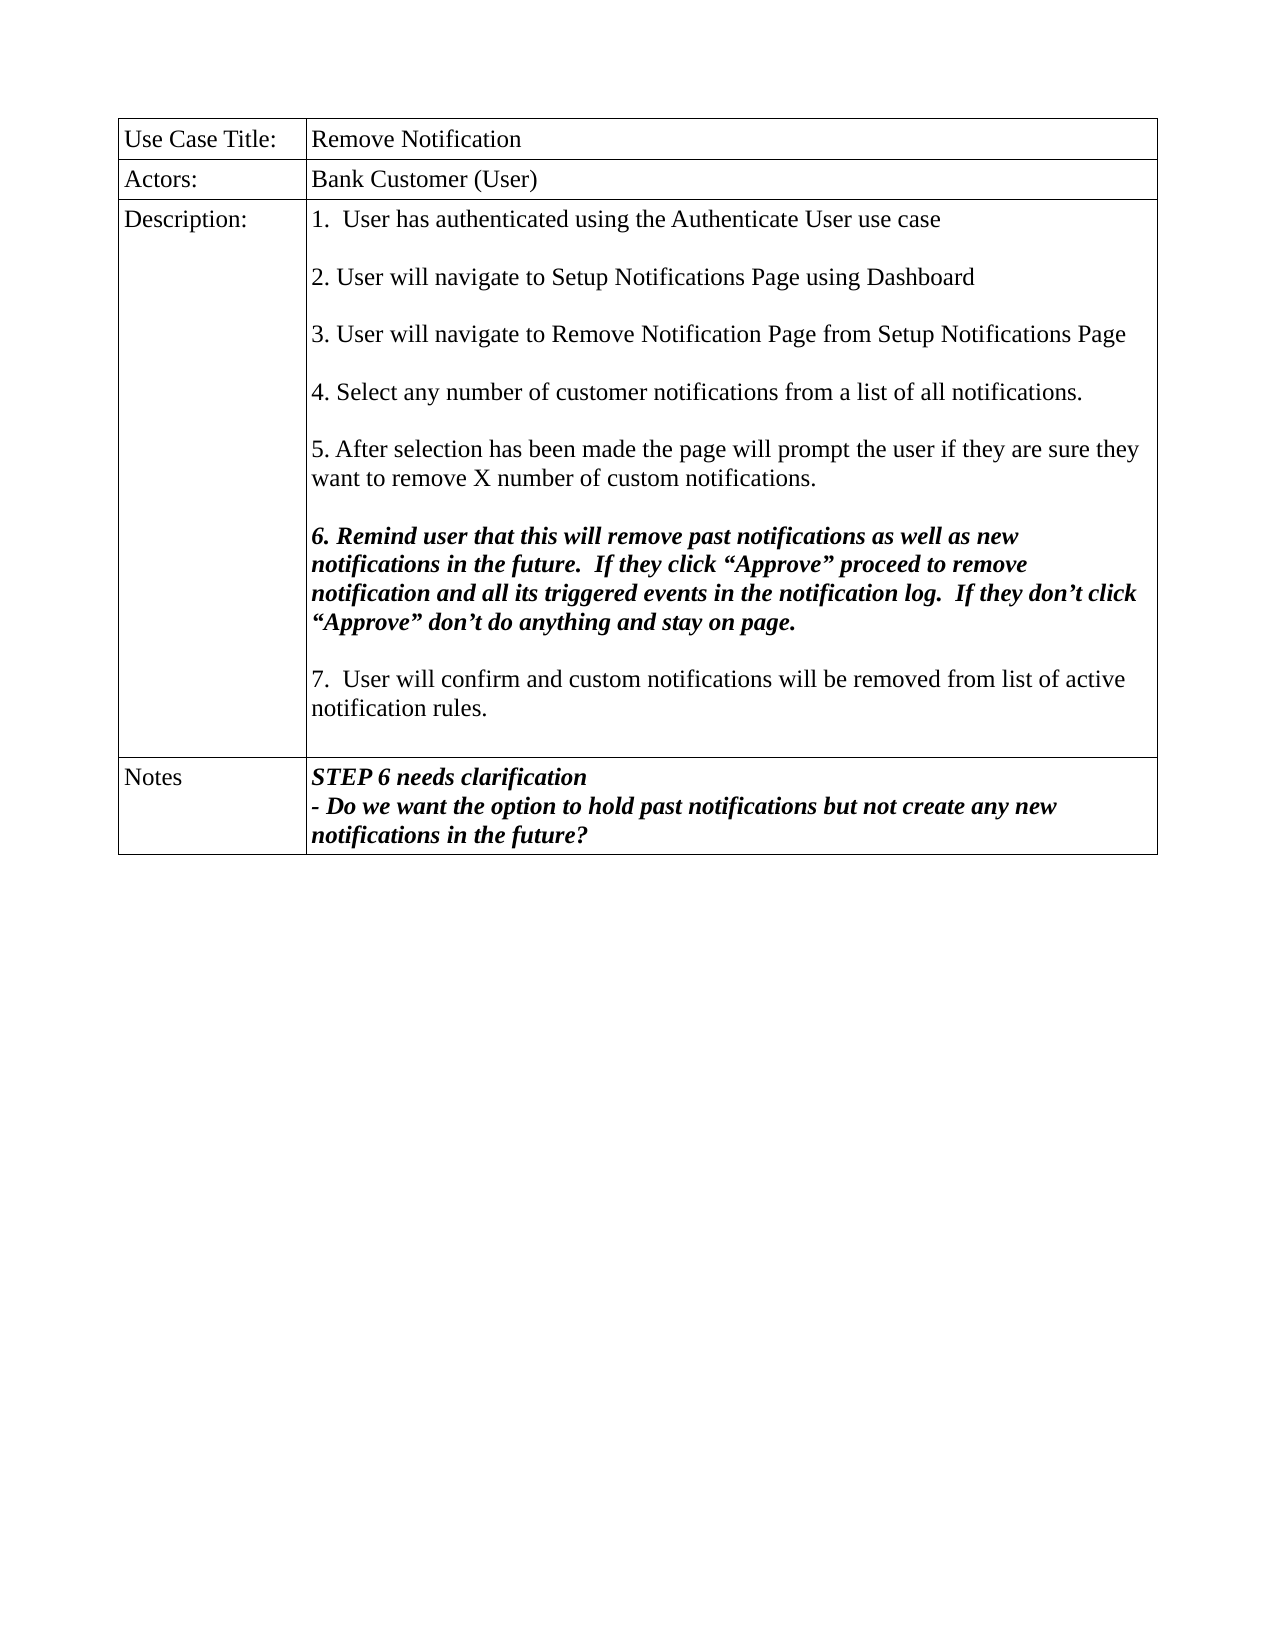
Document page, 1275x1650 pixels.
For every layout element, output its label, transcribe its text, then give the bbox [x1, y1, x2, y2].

table_cell Bank Customer (User) [307, 160, 1157, 199]
table_header Use Case Title: [119, 119, 306, 158]
table_cell Description: [119, 200, 306, 757]
table_cell Notes [119, 758, 306, 854]
table_cell 1. User has authenticated using the Authenticate User use case 2. User will navigate to Setup Notifications Page using Dashboard 3. User will navigate to Remove Notification Page from Setup Notifications Page 4. Select any number of customer notifications from a list of all notifications. 5. After selection has been made the page will prompt the user if they are sure they want to remove X number of custom notifications. 6. Remind user that this will remove past notifications as well as new notifications in the future. If they click “Approve” proceed to remove notification and all its triggered events in the notification log. If they don’t click “Approve” don’t do anything and stay on page. 7. User will confirm and custom notifications will be removed from list of active notification rules. [307, 200, 1157, 757]
table_cell Actors: [119, 160, 306, 199]
table_header Remove Notification [307, 119, 1157, 158]
table_cell STEP 6 needs clarification - Do we want the option to hold past notifications but not create any new notifications in the future? [307, 758, 1157, 854]
